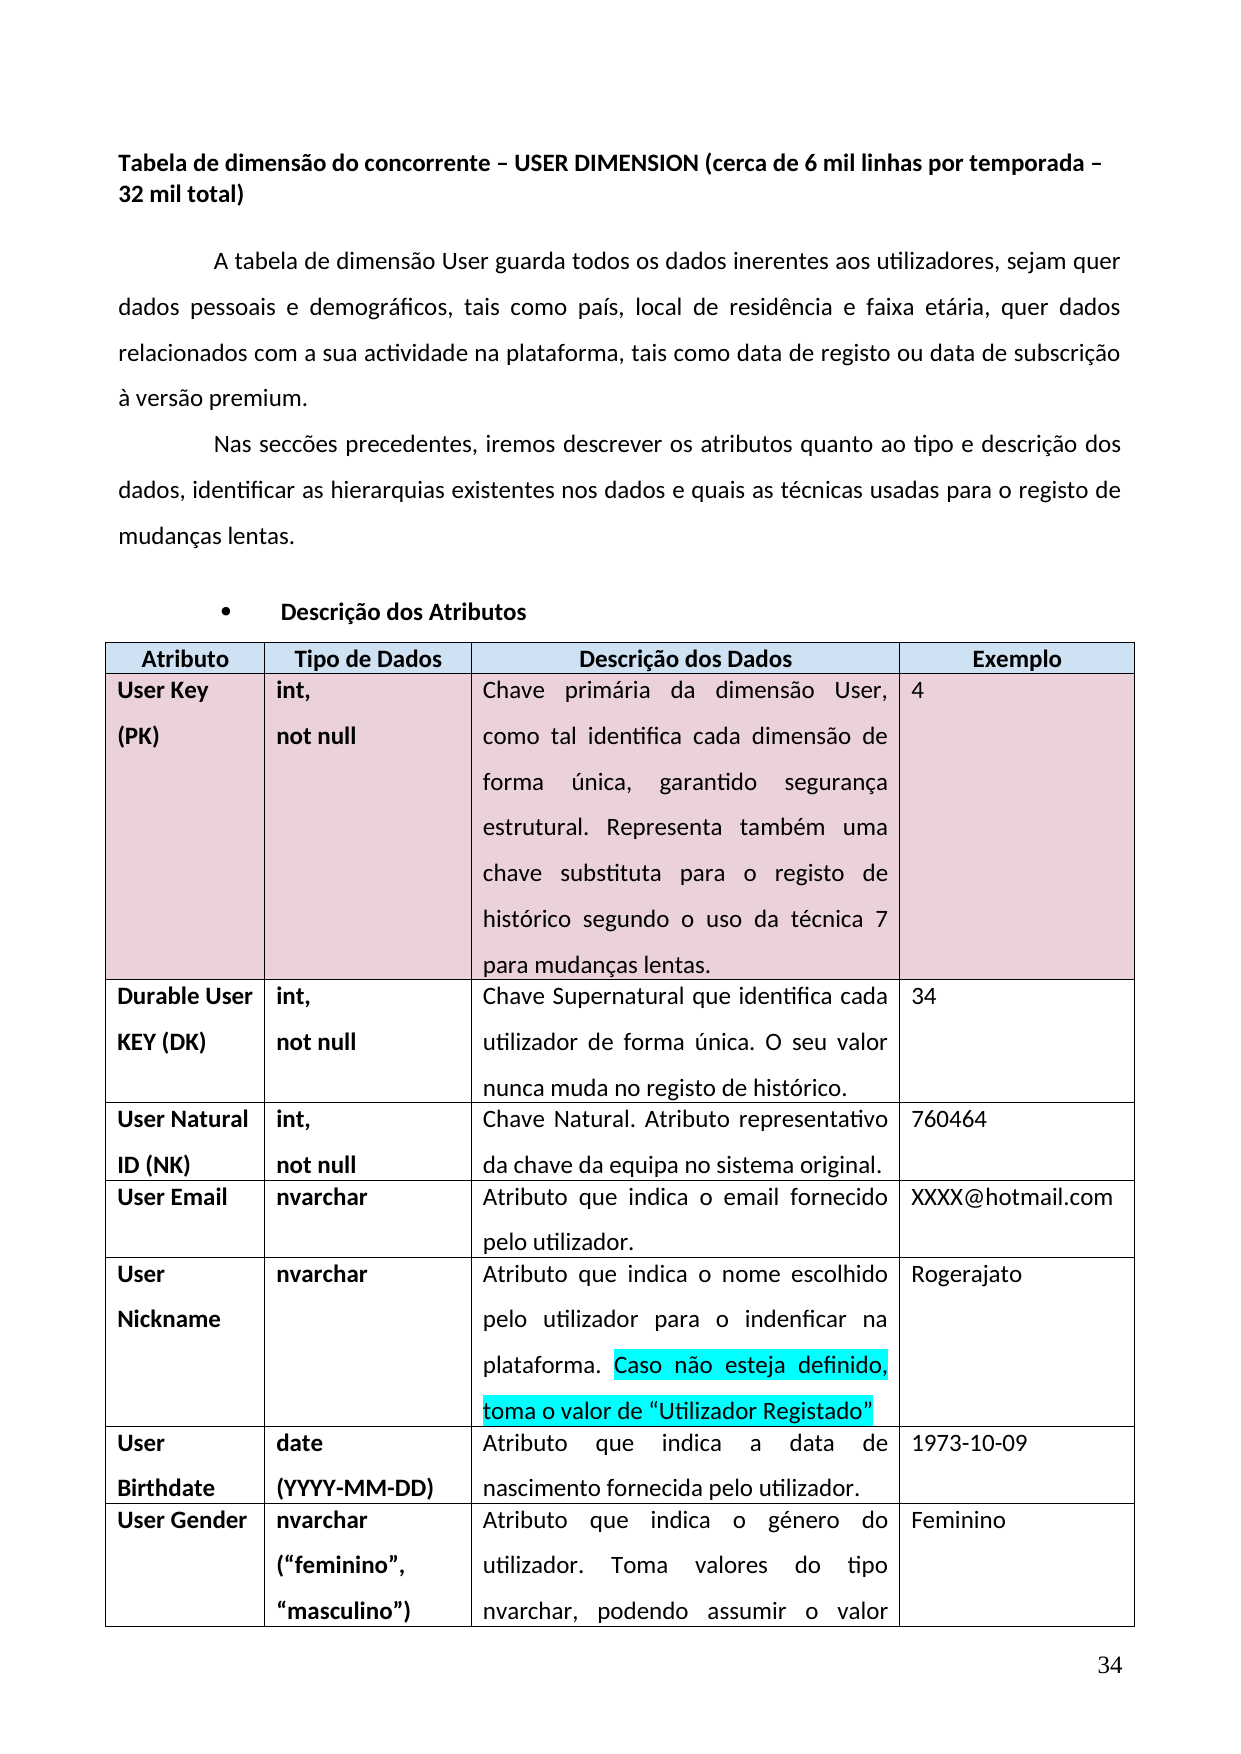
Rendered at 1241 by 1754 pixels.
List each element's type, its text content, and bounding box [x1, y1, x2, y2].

table_header Tipo de Dados [265, 643, 471, 673]
table_cell Chave Supernatural que identifica cada utilizador de forma única. O seu valor nunca muda no registo de histórico. [472, 980, 899, 1102]
table_cell User Nickname [106, 1258, 264, 1426]
table_cell User Birthdate [106, 1427, 264, 1503]
text Nas seccões precedentes, iremos descrever os atributos quanto ao tipo e descrição dos dados, identificar as hierarquias existentes nos dados e quais as técnicas usadas para o registo de mudanças lentas. [118, 428, 1122, 550]
table_cell 760464 [900, 1103, 1134, 1179]
table_cell int, not null [265, 1103, 471, 1179]
table_header Descrição dos Dados [472, 643, 899, 673]
table_cell nvarchar [265, 1181, 471, 1257]
table_cell Atributo que indica a data de nascimento fornecida pelo utilizador. [472, 1427, 899, 1503]
table_header Atributo [106, 643, 264, 673]
table_cell 1973-10-09 [900, 1427, 1134, 1503]
table_cell User Key (PK) [106, 674, 264, 979]
subtitle Tabela de dimensão do concorrente – USER DIMENSION (cerca de 6 mil linhas por temporada – 32 mil total) [118, 147, 1122, 208]
table_cell Rogerajato [900, 1258, 1134, 1426]
table_cell int, not null [265, 980, 471, 1102]
table_cell Chave Natural. Atributo representativo da chave da equipa no sistema original. [472, 1103, 899, 1179]
table_cell Durable User KEY (DK) [106, 980, 264, 1102]
table_cell 34 [900, 980, 1134, 1102]
table_cell User Email [106, 1181, 264, 1257]
table_cell 4 [900, 674, 1134, 979]
table_cell Chave primária da dimensão User, como tal identifica cada dimensão de forma única, garantido segurança estrutural. Representa também uma chave substituta para o registo de histórico segundo o uso da técnica 7 para mudanças lentas. [472, 674, 899, 979]
table_cell nvarchar [265, 1258, 471, 1426]
table_cell User Gender [106, 1504, 264, 1626]
table_cell Atributo que indica o email fornecido pelo utilizador. [472, 1181, 899, 1257]
text A tabela de dimensão User guarda todos os dados inerentes aos utilizadores, sejam quer dados pessoais e demográficos, tais como país, local de residência e faixa etária, quer dados relacionados com a sua actividade na plataforma, tais como data de registo ou data de subscrição à versão premium. [118, 245, 1122, 413]
table_cell nvarchar (“feminino”, “masculino”) [265, 1504, 471, 1626]
table_cell Feminino [900, 1504, 1134, 1626]
list Descrição dos Atributos [193, 596, 1122, 627]
table_cell int, not null [265, 674, 471, 979]
table_cell XXXX@hotmail.com [900, 1181, 1134, 1257]
table_cell Atributo que indica o género do utilizador. Toma valores do tipo nvarchar, podendo assumir o valor [472, 1504, 899, 1626]
table_cell Atributo que indica o nome escolhido pelo utilizador para o indenficar na plataforma. Caso não esteja definido, toma o valor de “Utilizador Registado” [472, 1258, 899, 1426]
table_cell User Natural ID (NK) [106, 1103, 264, 1179]
table_cell date (YYYY-MM-DD) [265, 1427, 471, 1503]
table_header Exemplo [900, 643, 1134, 673]
